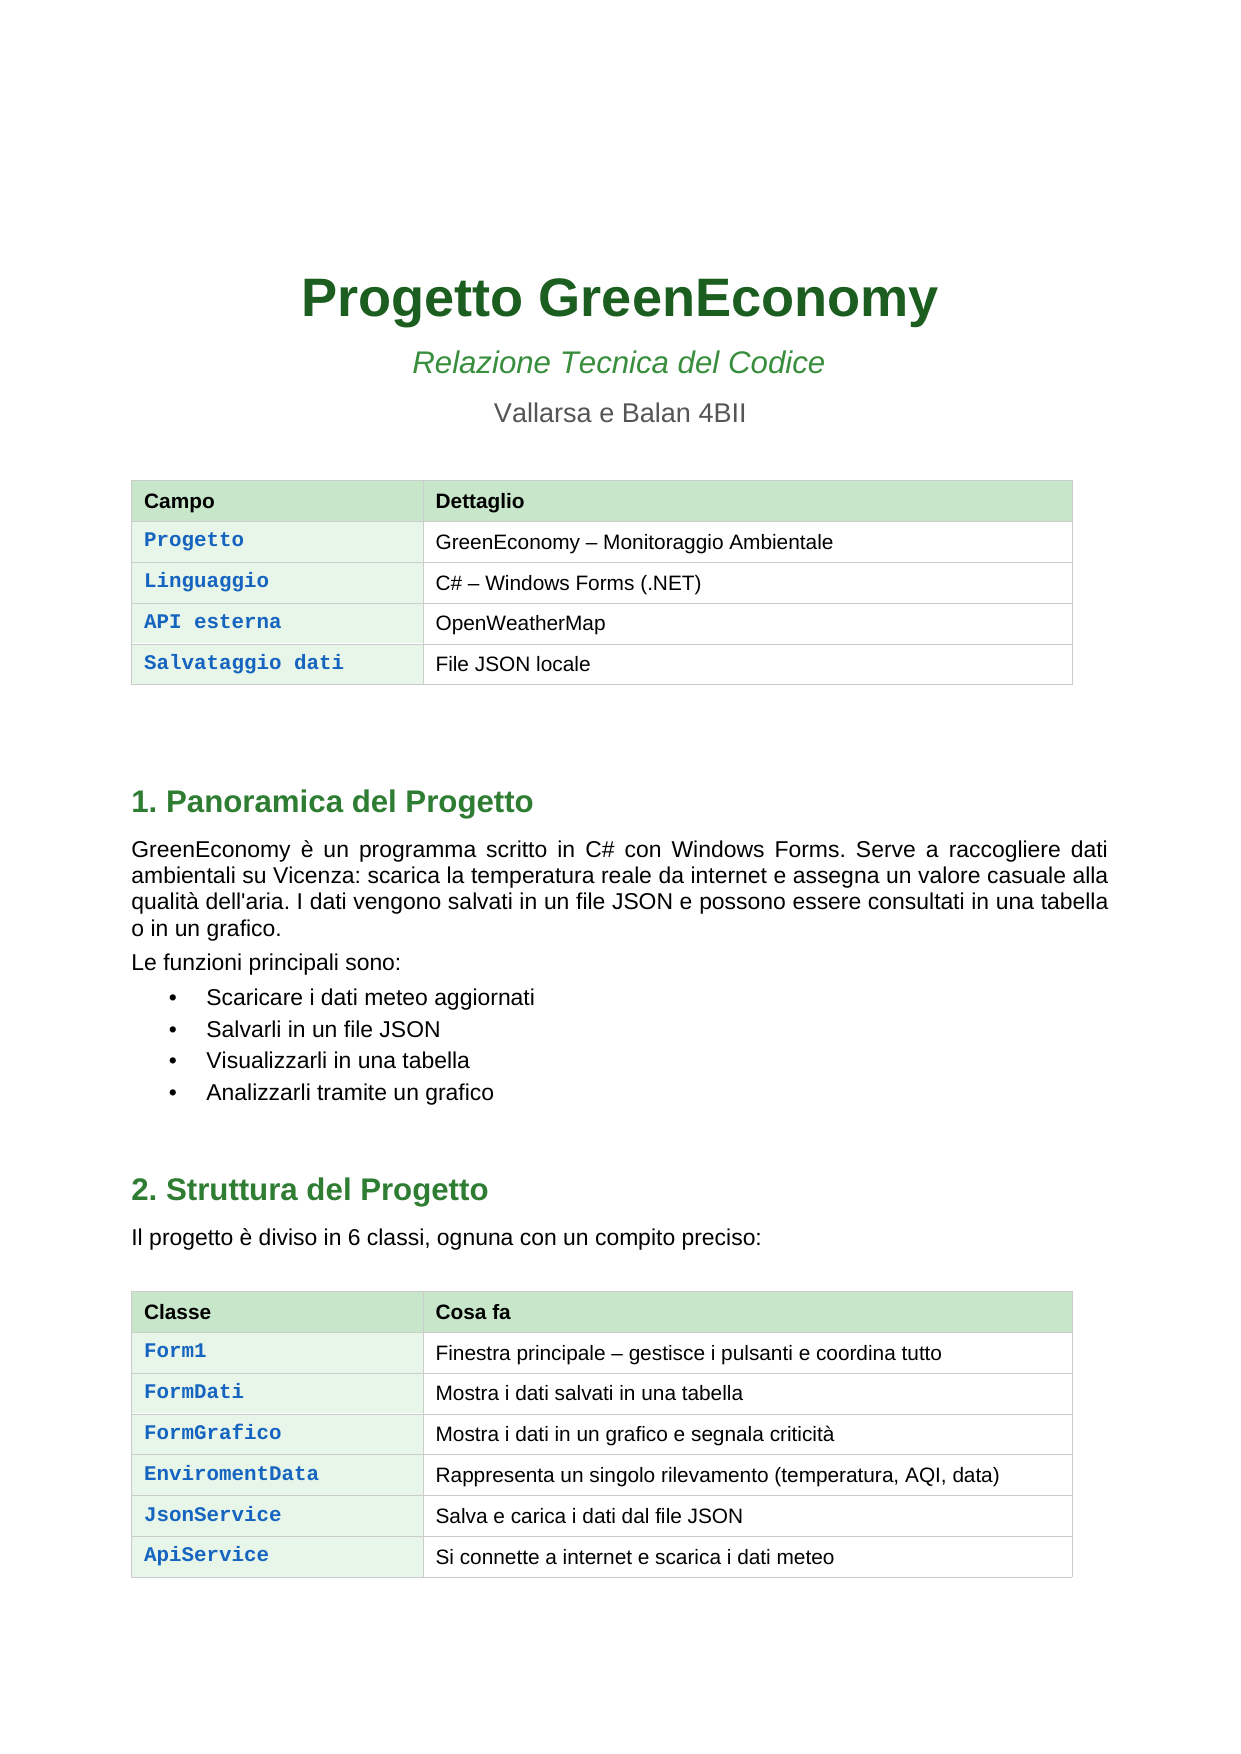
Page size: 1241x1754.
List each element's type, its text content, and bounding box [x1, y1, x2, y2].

table_header Cosa fa [424, 1292, 1072, 1332]
table_cell Linguaggio [132, 563, 423, 603]
table_cell Finestra principale – gestisce i pulsanti e coordina tutto [424, 1333, 1072, 1373]
subtitle 1. Panoramica del Progetto [131, 783, 1109, 819]
table_header Dettaglio [424, 481, 1072, 521]
table_header Campo [132, 481, 423, 521]
table_cell ApiService [132, 1537, 423, 1577]
table_header Classe [132, 1292, 423, 1332]
text Relazione Tecnica del Codice [131, 344, 1109, 380]
table_cell FormDati [132, 1374, 423, 1413]
table_cell EnviromentData [132, 1455, 423, 1495]
text Le funzioni principali sono: [131, 949, 1109, 976]
table_cell File JSON locale [424, 645, 1072, 684]
table_cell OpenWeatherMap [424, 604, 1072, 643]
table_cell Si connette a internet e scarica i dati meteo [424, 1537, 1072, 1577]
table_cell Rappresenta un singolo rilevamento (temperatura, AQI, data) [424, 1455, 1072, 1495]
table_cell API esterna [132, 604, 423, 643]
text GreenEconomy è un programma scritto in C# con Windows Forms. Serve a raccogliere dati ambientali su Vicenza: scarica la temperatura reale da internet e assegna un valore casuale alla qualità dell'aria. I dati vengono salvati in un file JSON e possono essere consultati in una tabella o in un grafico. [131, 836, 1109, 941]
text Progetto GreenEconomy [131, 265, 1109, 327]
table_cell JsonService [132, 1496, 423, 1536]
text Vallarsa e Balan 4BII [131, 397, 1109, 428]
table_cell Progetto [132, 522, 423, 562]
table_cell C# – Windows Forms (.NET) [424, 563, 1072, 603]
list Visualizzarli in una tabella [169, 1047, 1109, 1073]
table_cell Salva e carica i dati dal file JSON [424, 1496, 1072, 1536]
list Analizzarli tramite un grafico [169, 1079, 1109, 1105]
list Scaricare i dati meteo aggiornati [169, 984, 1109, 1010]
table_cell Salvataggio dati [132, 645, 423, 684]
table_cell Mostra i dati salvati in una tabella [424, 1374, 1072, 1413]
subtitle 2. Struttura del Progetto [131, 1171, 1109, 1207]
table_cell GreenEconomy – Monitoraggio Ambientale [424, 522, 1072, 562]
list Salvarli in un file JSON [169, 1016, 1109, 1042]
table_cell Mostra i dati in un grafico e segnala criticità [424, 1415, 1072, 1454]
table_cell FormGrafico [132, 1415, 423, 1454]
table_cell Form1 [132, 1333, 423, 1373]
text Il progetto è diviso in 6 classi, ognuna con un compito preciso: [131, 1224, 1109, 1250]
